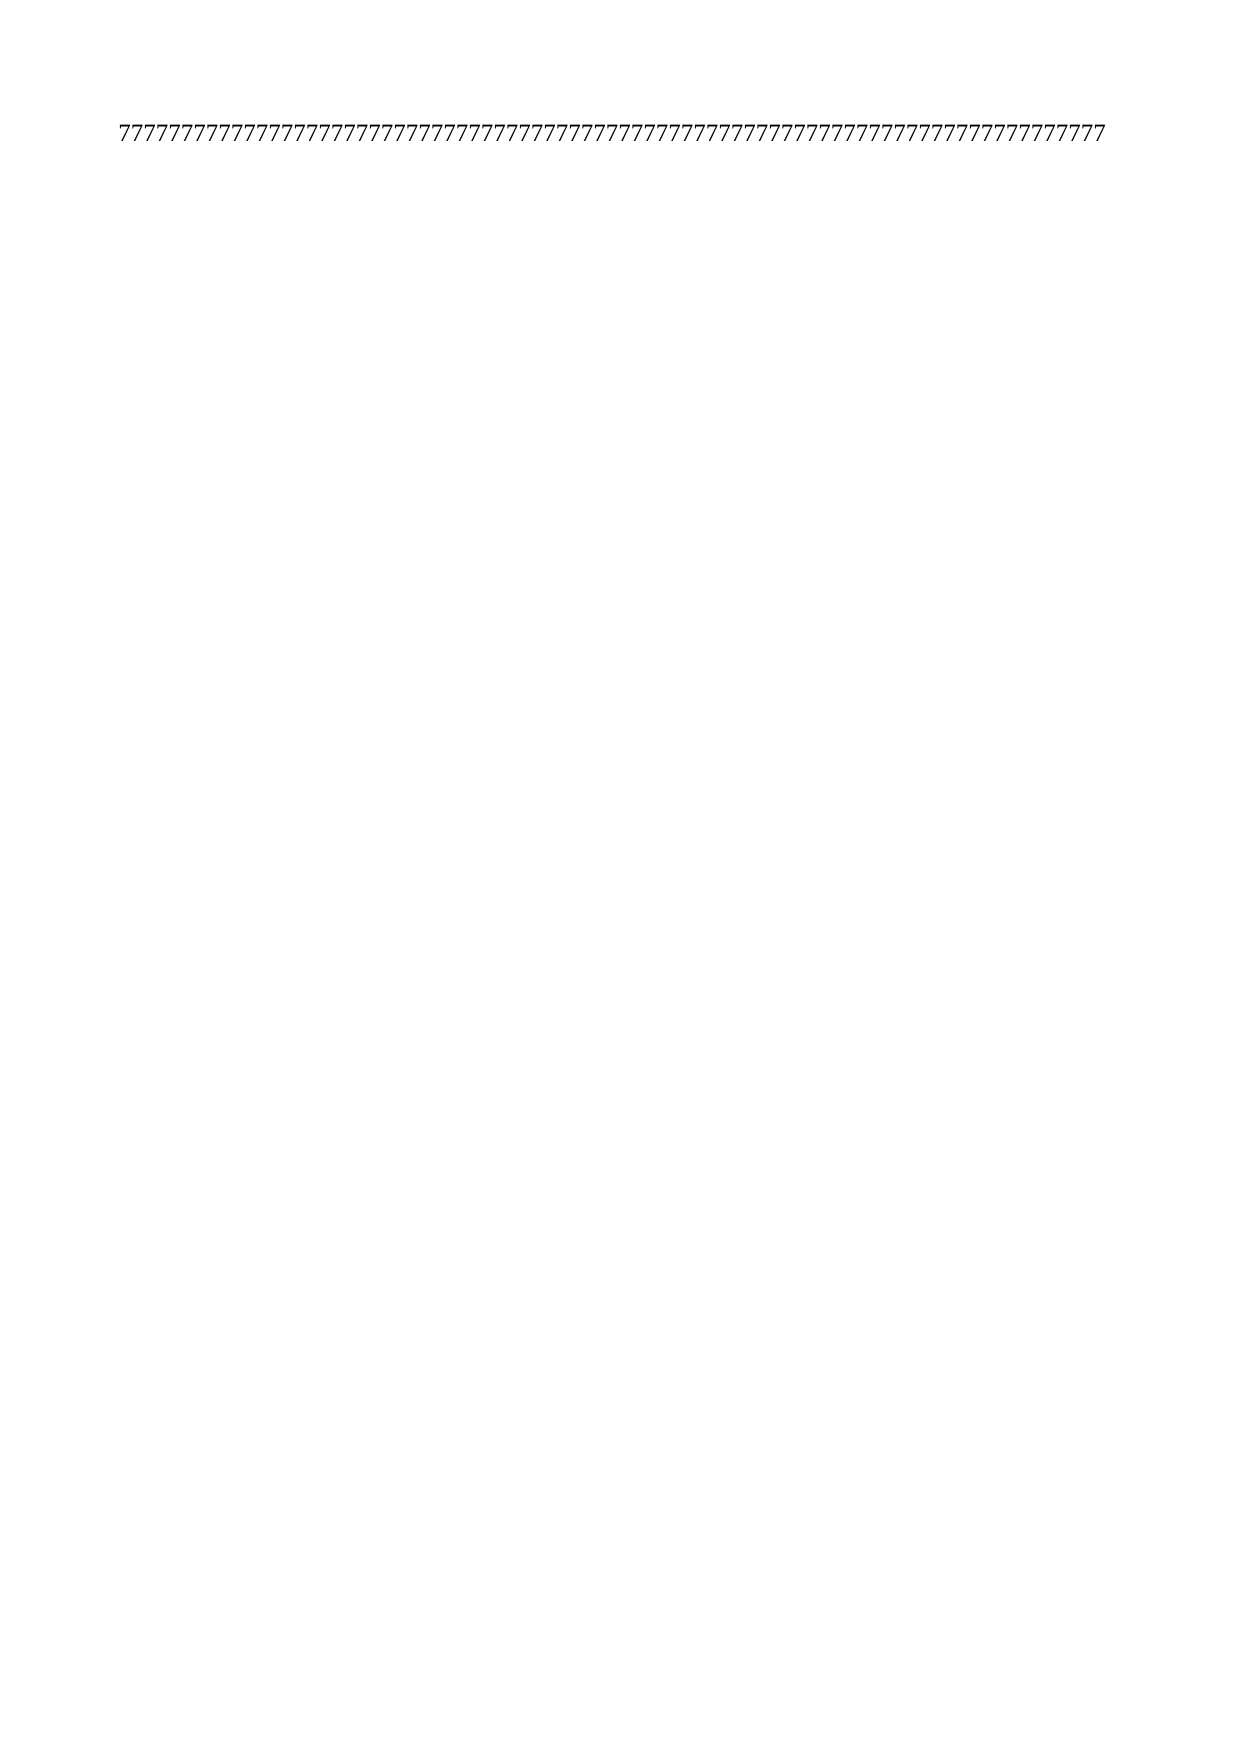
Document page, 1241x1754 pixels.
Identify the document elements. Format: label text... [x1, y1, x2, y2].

text 7777777777777777777777777777777777777777777777777777777777777777777777777777777 [118, 118, 1122, 147]
